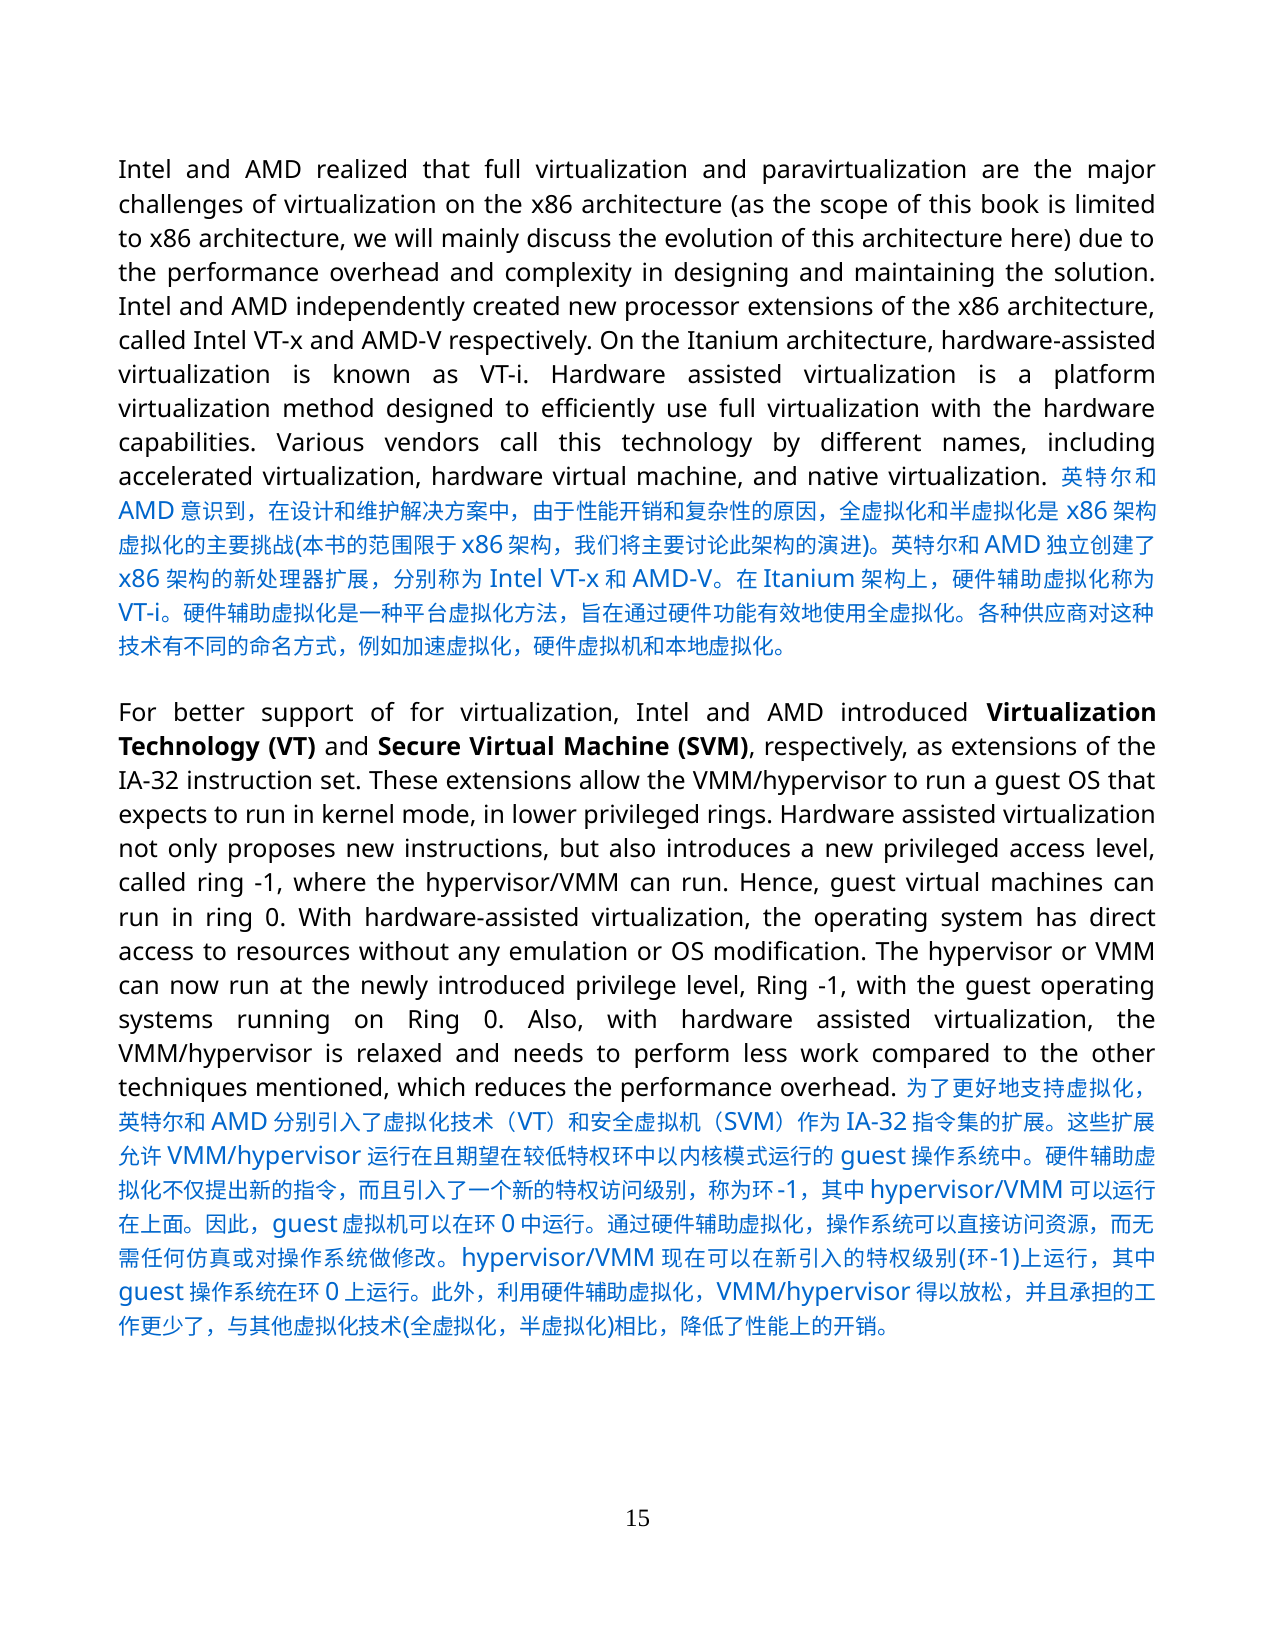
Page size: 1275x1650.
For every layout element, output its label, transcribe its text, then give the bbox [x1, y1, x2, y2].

text Intel and AMD realized that full virtualization and paravirtualization are the major challenges of virtualization on the x86 architecture (as the scope of this book is limited to x86 architecture, we will mainly discuss the evolution of this architecture here) due to the performance overhead and complexity in designing and maintaining the solution. Intel and AMD independently created new processor extensions of the x86 architecture, called Intel VT-x and AMD-V respectively. On the Itanium architecture, hardware-assisted virtualization is known as VT-i. Hardware assisted virtualization is a platform virtualization method designed to efficiently use full virtualization with the hardware capabilities. Various vendors call this technology by different names, including accelerated virtualization, hardware virtual machine, and native virtualization. 英特尔和AMD意识到，在设计和维护解决方案中，由于性能开销和复杂性的原因，全虚拟化和半虚拟化是x86架构虚拟化的主要挑战(本书的范围限于x86架构，我们将主要讨论此架构的演进)。英特尔和AMD独立创建了x86架构的新处理器扩展，分别称为Intel VT-x和AMD-V。在Itanium架构上，硬件辅助虚拟化称为VT-i。硬件辅助虚拟化是一种平台虚拟化方法，旨在通过硬件功能有效地使用全虚拟化。各种供应商对这种技术有不同的命名方式，例如加速虚拟化，硬件虚拟机和本地虚拟化。 [118, 152, 1157, 661]
text For better support of for virtualization, Intel and AMD introduced Virtualization Technology (VT) and Secure Virtual Machine (SVM), respectively, as extensions of the IA-32 instruction set. These extensions allow the VMM/hypervisor to run a guest OS that expects to run in kernel mode, in lower privileged rings. Hardware assisted virtualization not only proposes new instructions, but also introduces a new privileged access level, called ring -1, where the hypervisor/VMM can run. Hence, guest virtual machines can run in ring 0. With hardware-assisted virtualization, the operating system has direct access to resources without any emulation or OS modification. The hypervisor or VMM can now run at the newly introduced privilege level, Ring -1, with the guest operating systems running on Ring 0. Also, with hardware assisted virtualization, the VMM/hypervisor is relaxed and needs to perform less work compared to the other techniques mentioned, which reduces the performance overhead. 为了更好地支持虚拟化，英特尔和AMD分别引入了虚拟化技术（VT）和安全虚拟机（SVM）作为IA-32指令集的扩展。这些扩展允许VMM/hypervisor运行在且期望在较低特权环中以内核模式运行的guest操作系统中。硬件辅助虚拟化不仅提出新的指令，而且引入了一个新的特权访问级别，称为环-1，其中hypervisor/VMM可以运行在上面。因此，guest虚拟机可以在环0中运行。通过硬件辅助虚拟化，操作系统可以直接访问资源，而无需任何仿真或对操作系统做修改。hypervisor/VMM现在可以在新引入的特权级别(环-1)上运行，其中guest操作系统在环0上运行。此外，利用硬件辅助虚拟化，VMM/hypervisor得以放松，并且承担的工作更少了，与其他虚拟化技术(全虚拟化，半虚拟化)相比，降低了性能上的开销。 [118, 695, 1157, 1342]
